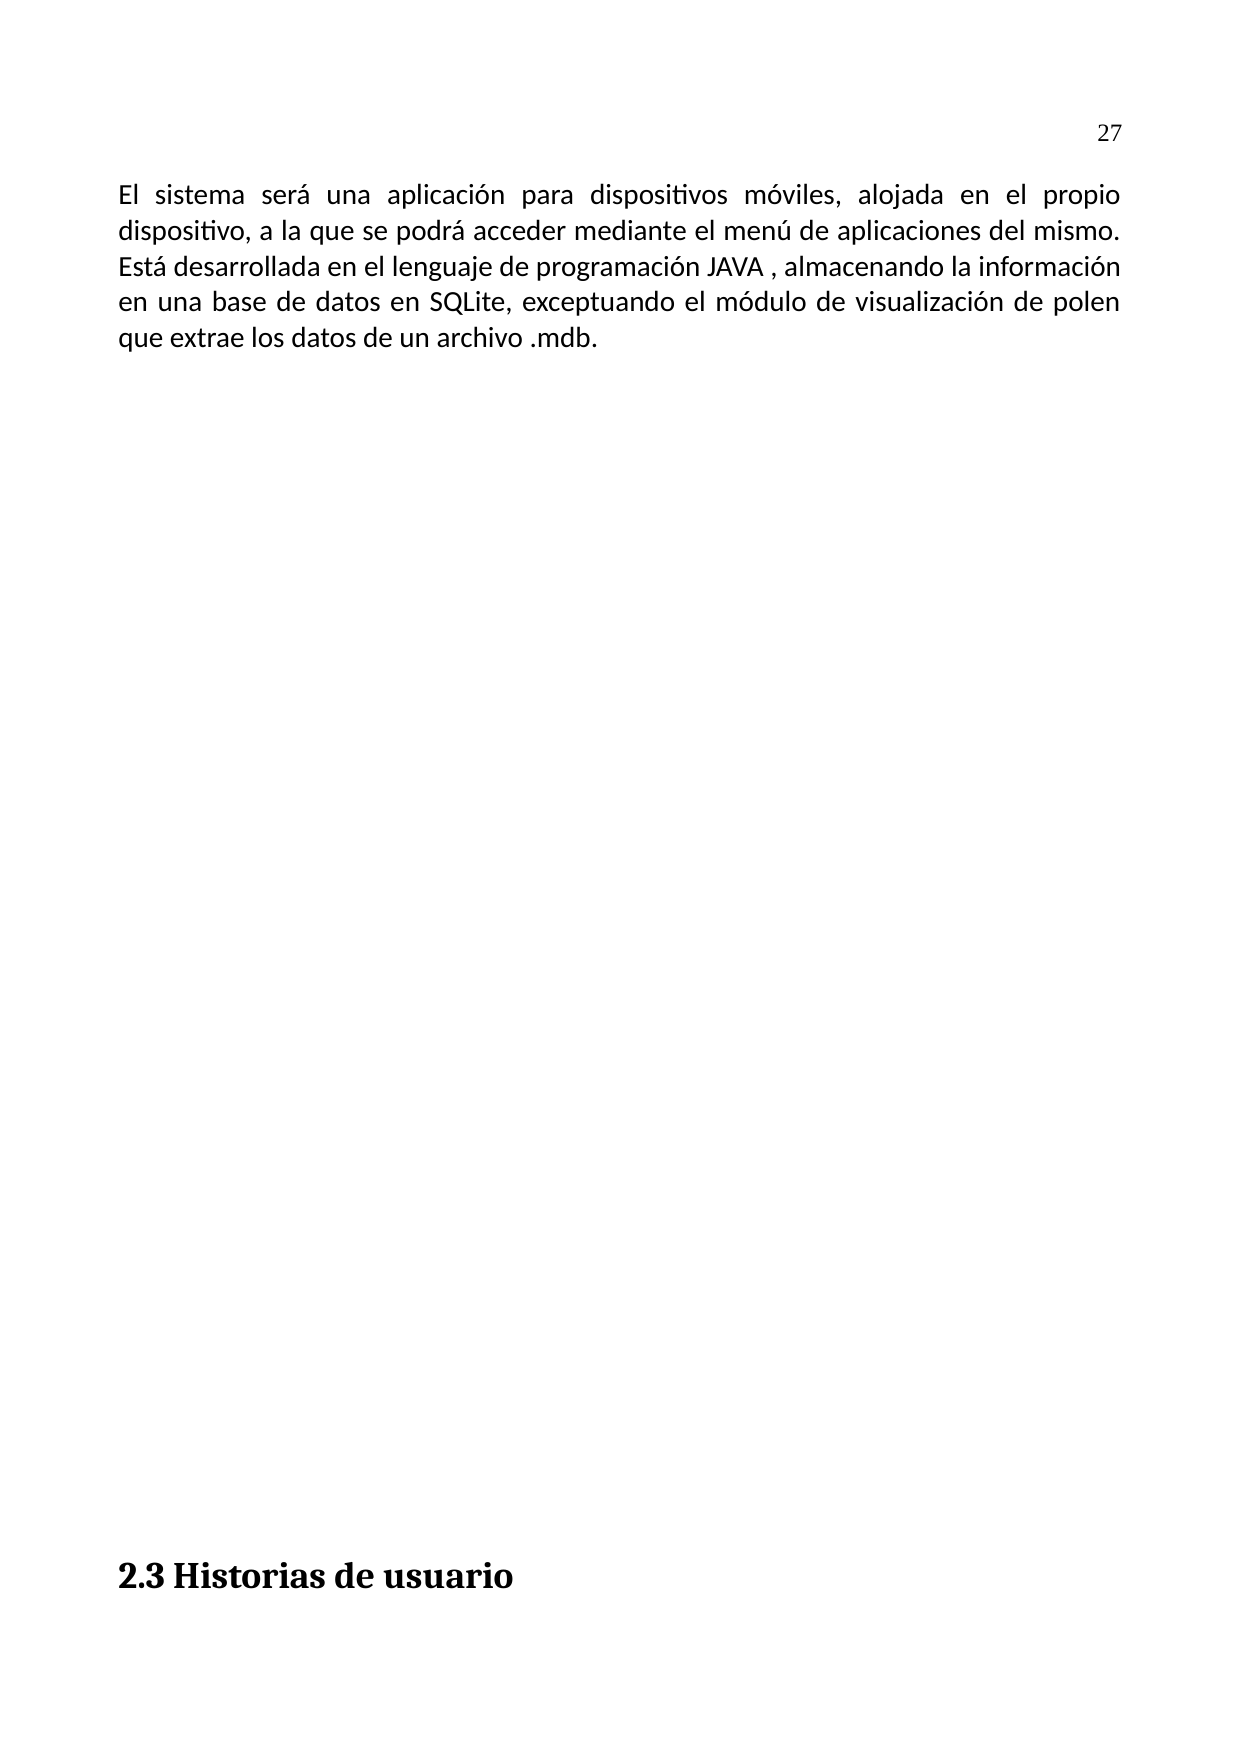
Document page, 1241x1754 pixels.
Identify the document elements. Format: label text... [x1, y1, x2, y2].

text El sistema será una aplicación para dispositivos móviles, alojada en el propio dispositivo, a la que se podrá acceder mediante el menú de aplicaciones del mismo. Está desarrollada en el lenguaje de programación JAVA , almacenando la información en una base de datos en SQLite, exceptuando el módulo de visualización de polen que extrae los datos de un archivo .mdb. [118, 176, 1122, 354]
text 2.3 Historias de usuario [118, 1554, 1122, 1598]
